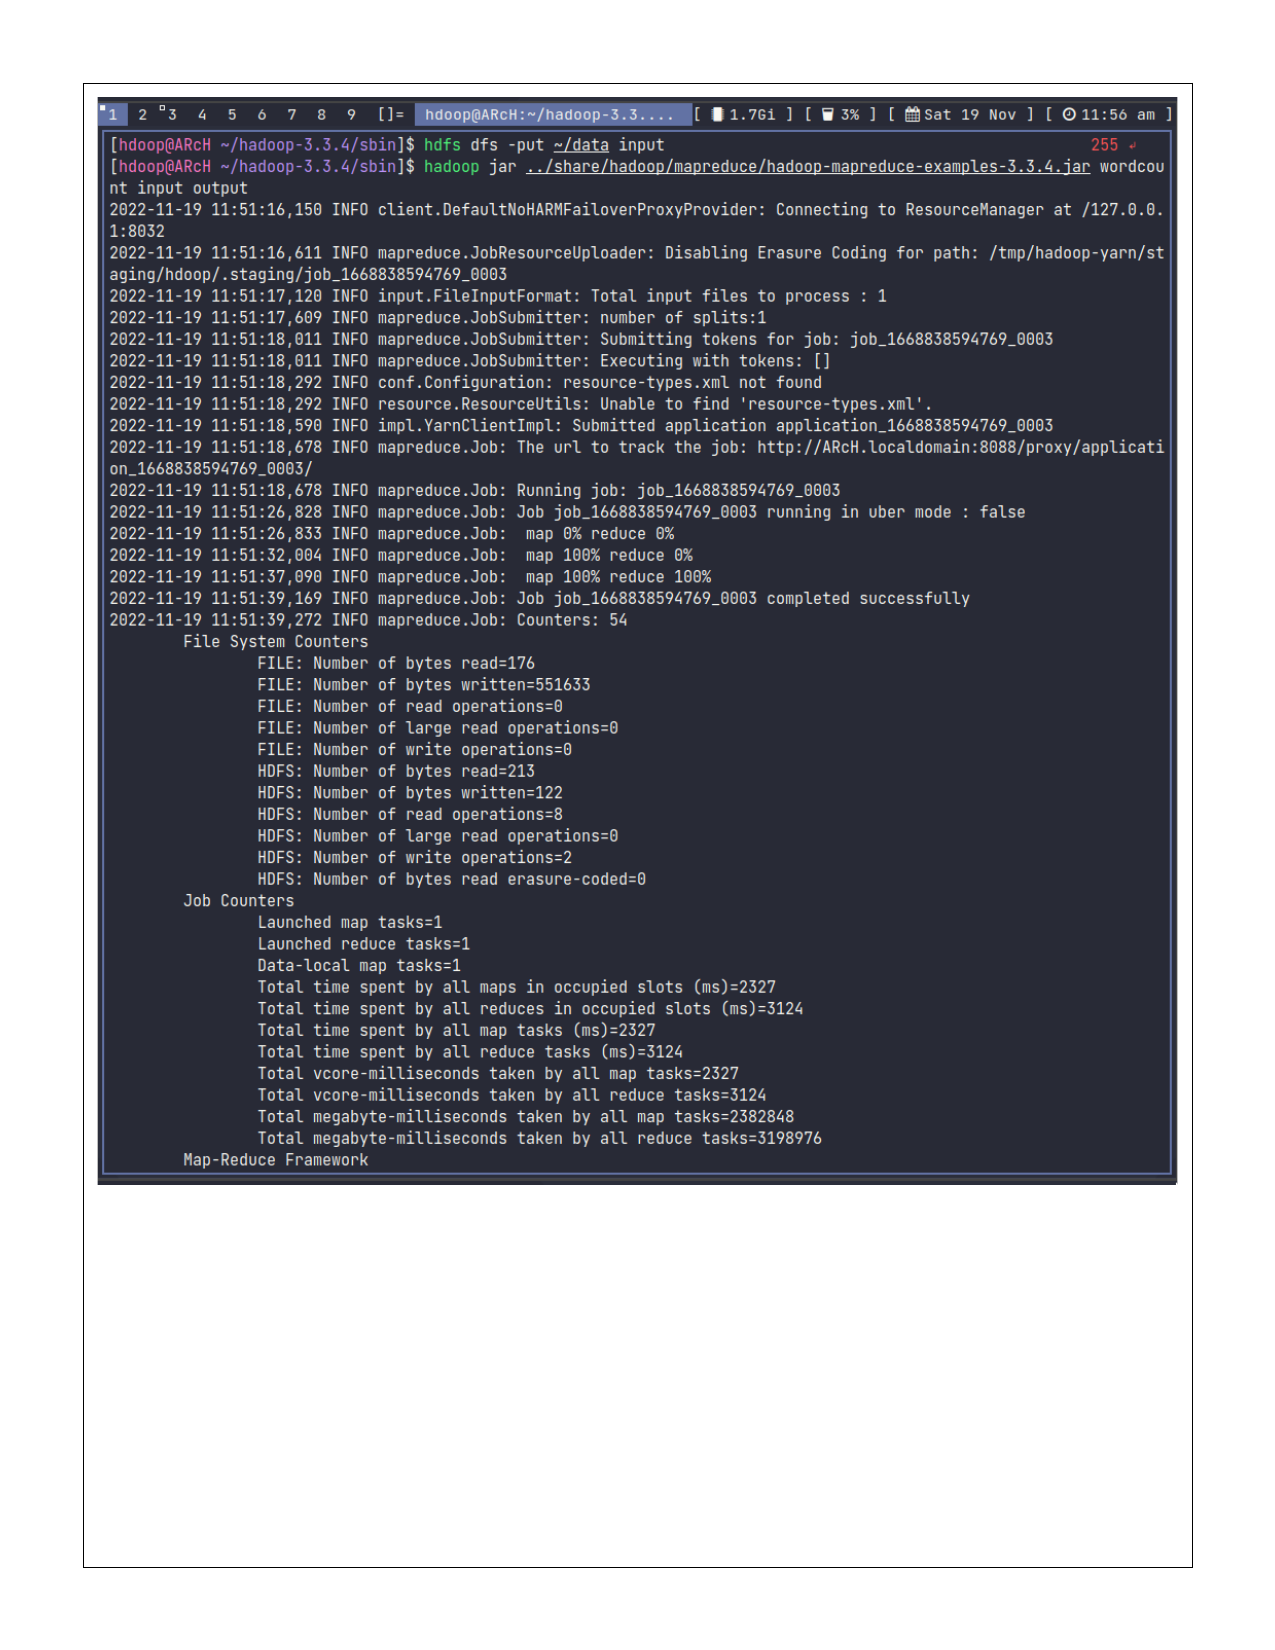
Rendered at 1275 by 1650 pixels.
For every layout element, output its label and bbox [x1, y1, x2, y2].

picture [97, 97, 1178, 1185]
